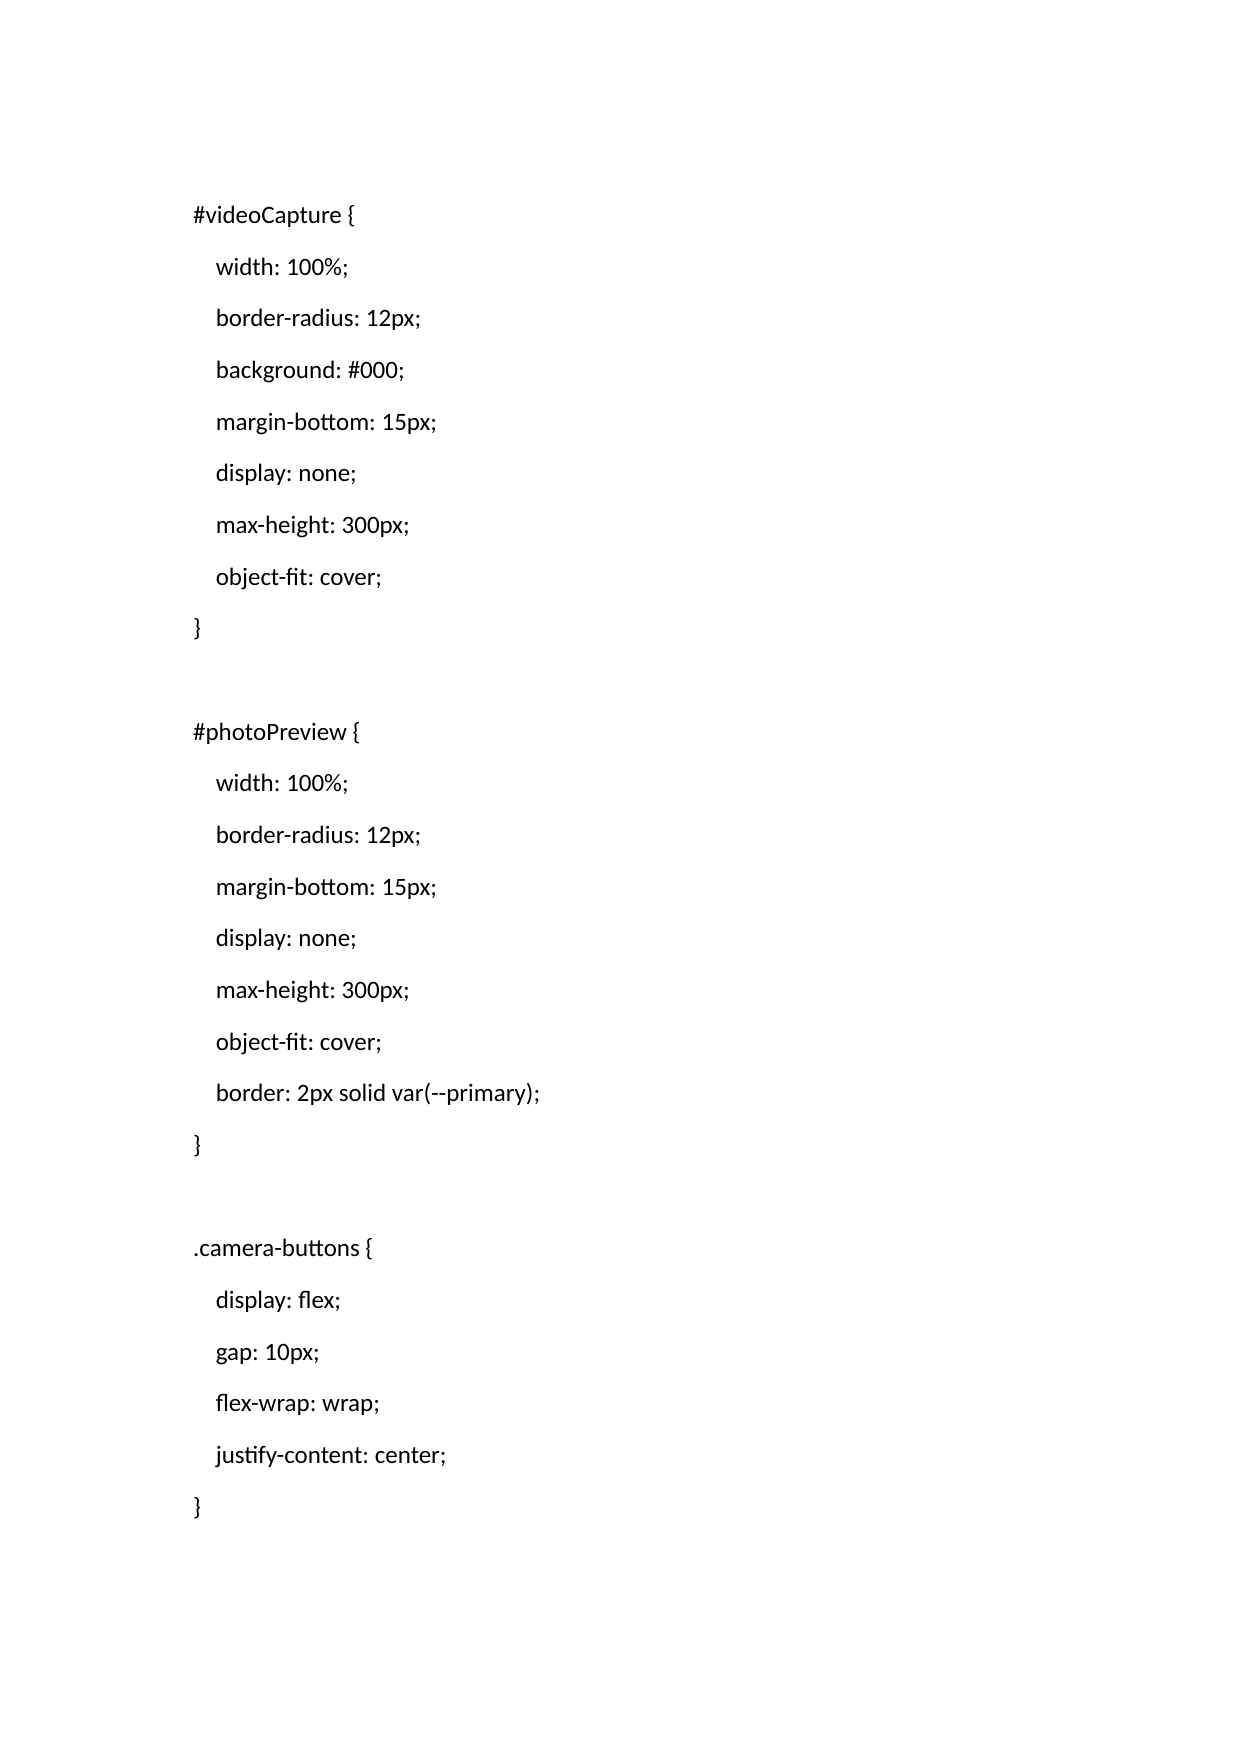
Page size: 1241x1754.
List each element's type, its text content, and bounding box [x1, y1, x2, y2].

text background: #000; [148, 354, 1093, 385]
text margin-bottom: 15px; [148, 871, 1093, 901]
text } [148, 613, 1093, 643]
text width: 100%; [148, 768, 1093, 798]
text margin-bottom: 15px; [148, 406, 1093, 436]
text max-height: 300px; [148, 509, 1093, 540]
text display: none; [148, 923, 1093, 953]
text #photoPreview { [148, 716, 1093, 746]
text } [148, 1491, 1093, 1521]
text display: none; [148, 458, 1093, 488]
text max-height: 300px; [148, 974, 1093, 1005]
text object-fit: cover; [148, 1026, 1093, 1056]
text border: 2px solid var(--primary); [148, 1078, 1093, 1108]
text } [148, 1129, 1093, 1160]
text gap: 10px; [148, 1336, 1093, 1366]
text .camera-buttons { [148, 1233, 1093, 1263]
text border-radius: 12px; [148, 303, 1093, 333]
text object-fit: cover; [148, 561, 1093, 591]
text display: flex; [148, 1284, 1093, 1315]
text width: 100%; [148, 251, 1093, 281]
text justify-content: center; [148, 1439, 1093, 1470]
text #videoCapture { [148, 199, 1093, 230]
text border-radius: 12px; [148, 819, 1093, 850]
text flex-wrap: wrap; [148, 1388, 1093, 1418]
